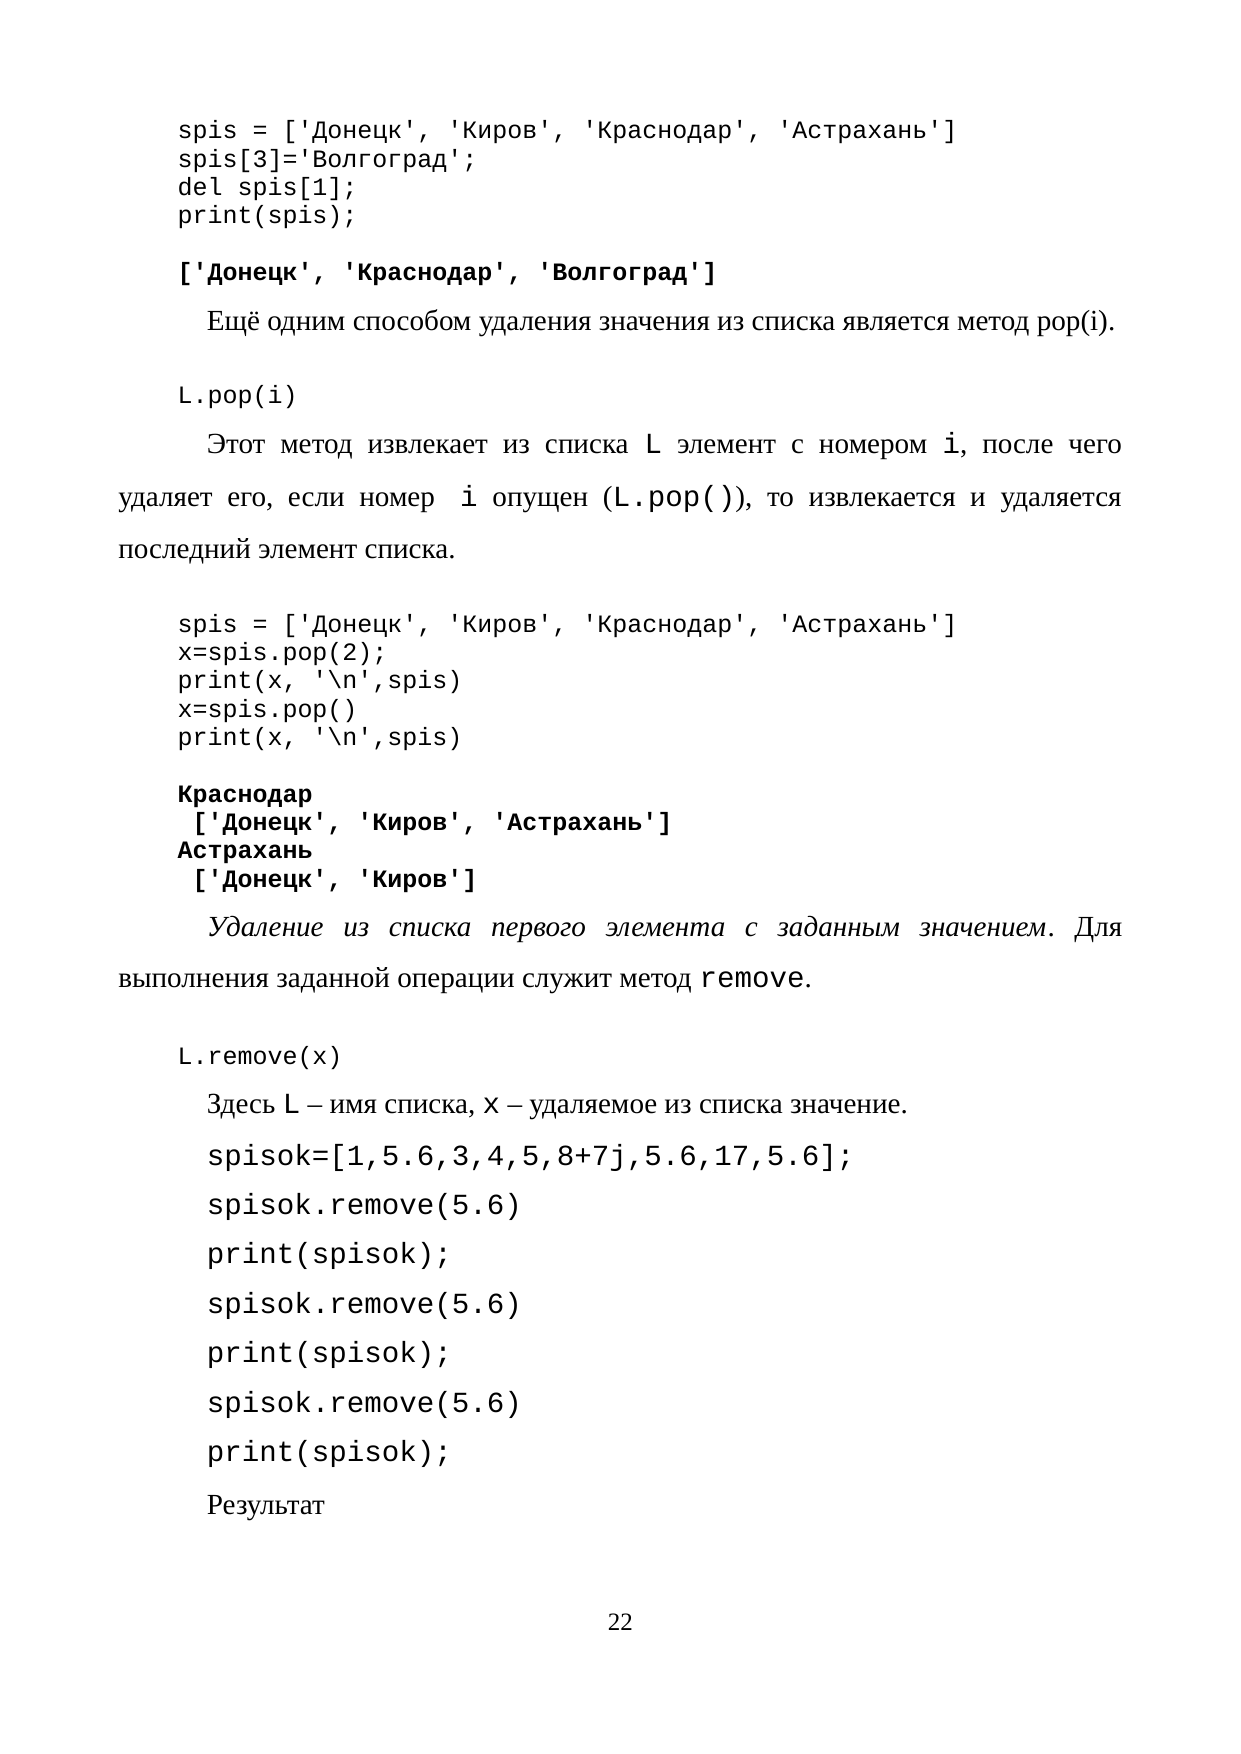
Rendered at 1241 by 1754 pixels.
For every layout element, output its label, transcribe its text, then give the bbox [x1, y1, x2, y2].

text Здесь L – имя списка, x – удаляемое из списка значение. [118, 1087, 1122, 1123]
text spisok.remove(5.6) [118, 1289, 1122, 1322]
text spis[3]='Волгоград'; [177, 146, 1122, 175]
text Астрахань [177, 838, 1122, 866]
text spis = ['Донецк', 'Киров', 'Краснодар', 'Астрахань'] [177, 118, 1122, 146]
text spisok.remove(5.6) [118, 1190, 1122, 1223]
text Краснодар [177, 781, 1122, 810]
text Удаление из списка первого элемента с заданным значением. Для выполнения заданной операции служит метод remove. [118, 909, 1122, 996]
text ['Донецк', 'Киров', 'Астрахань'] [177, 810, 1122, 838]
text print(spis); [177, 203, 1122, 231]
text Ещё одним способом удаления значения из списка является метод pop(i). [118, 303, 1122, 336]
text ['Донецк', 'Краснодар', 'Волгоград'] [177, 260, 1122, 288]
text print(spisok); [118, 1438, 1122, 1471]
text L.pop(i) [177, 383, 1122, 411]
text spis = ['Донецк', 'Киров', 'Краснодар', 'Астрахань'] [177, 611, 1122, 640]
text ['Донецк', 'Киров'] [177, 866, 1122, 895]
text spisok=[1,5.6,3,4,5,8+7j,5.6,17,5.6]; [118, 1141, 1122, 1174]
text Этот метод извлекает из списка L элемент с номером i, после чего удаляет его, если номер i опущен (L.pop()), то извлекается и удаляется последний элемент списка. [118, 426, 1122, 565]
text del spis[1]; [177, 175, 1122, 203]
text Результат [118, 1487, 1122, 1521]
text x=spis.pop(2); [177, 640, 1122, 668]
text print(x, '\n',spis) [177, 725, 1122, 753]
text print(x, '\n',spis) [177, 668, 1122, 696]
text print(spisok); [118, 1240, 1122, 1273]
text print(spisok); [118, 1339, 1122, 1372]
text x=spis.pop() [177, 696, 1122, 725]
text spisok.remove(5.6) [118, 1388, 1122, 1421]
text L.remove(x) [177, 1043, 1122, 1072]
